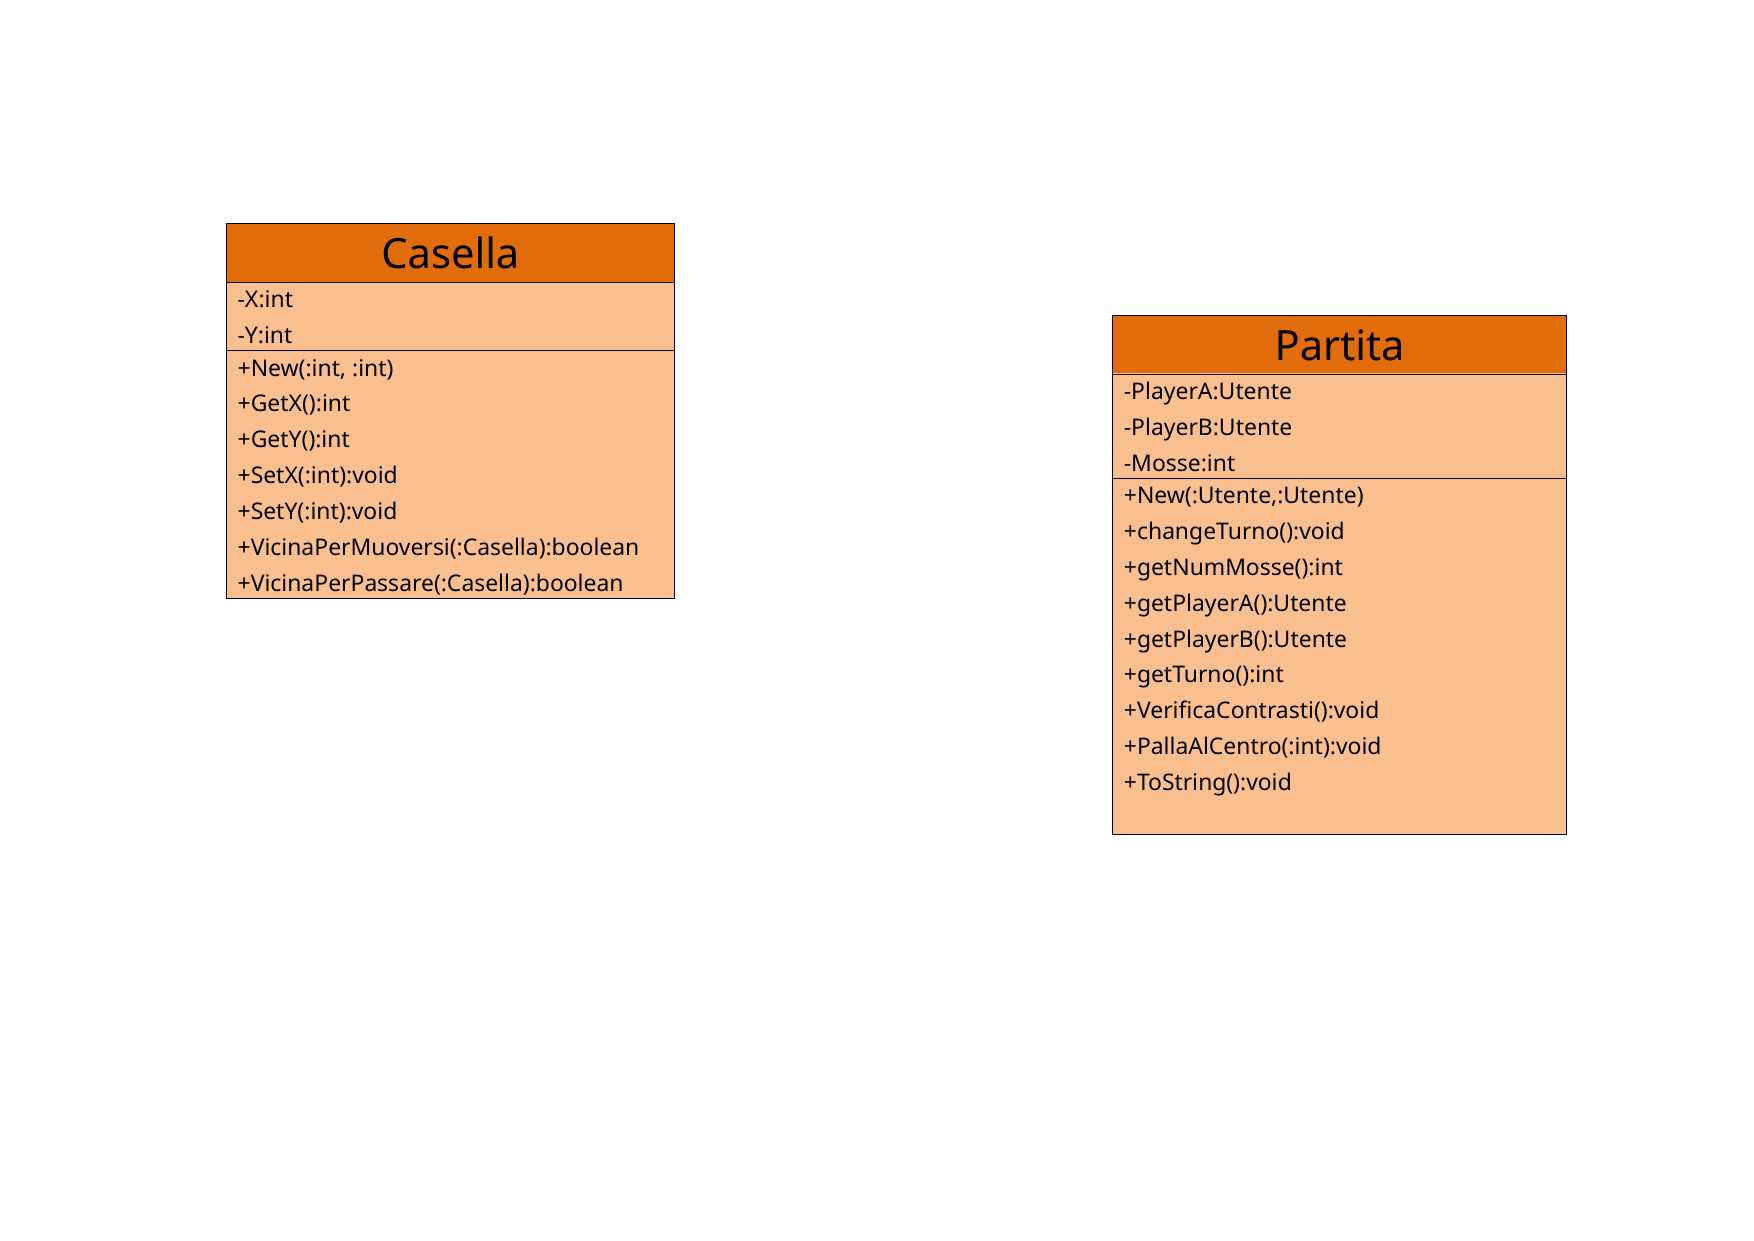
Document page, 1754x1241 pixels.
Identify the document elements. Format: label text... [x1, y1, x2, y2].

table_cell +New(:Utente,:Utente) +changeTurno():void +getNumMosse():int +getPlayerA():Utente +getPlayerB():Utente +getTurno():int +VerificaContrasti():void +PallaAlCentro(:int):void +ToString():void [1113, 479, 1566, 833]
table_header Casella [227, 224, 674, 282]
table_cell -X:int -Y:int [227, 283, 674, 350]
table_header Partita [1113, 316, 1566, 373]
table_cell -PlayerA:Utente -PlayerB:Utente -Mosse:int [1113, 375, 1566, 478]
table_cell +New(:int, :int) +GetX():int +GetY():int +SetX(:int):void +SetY(:int):void +VicinaPerMuoversi(:Casella):boolean +VicinaPerPassare(:Casella):boolean [227, 351, 674, 598]
